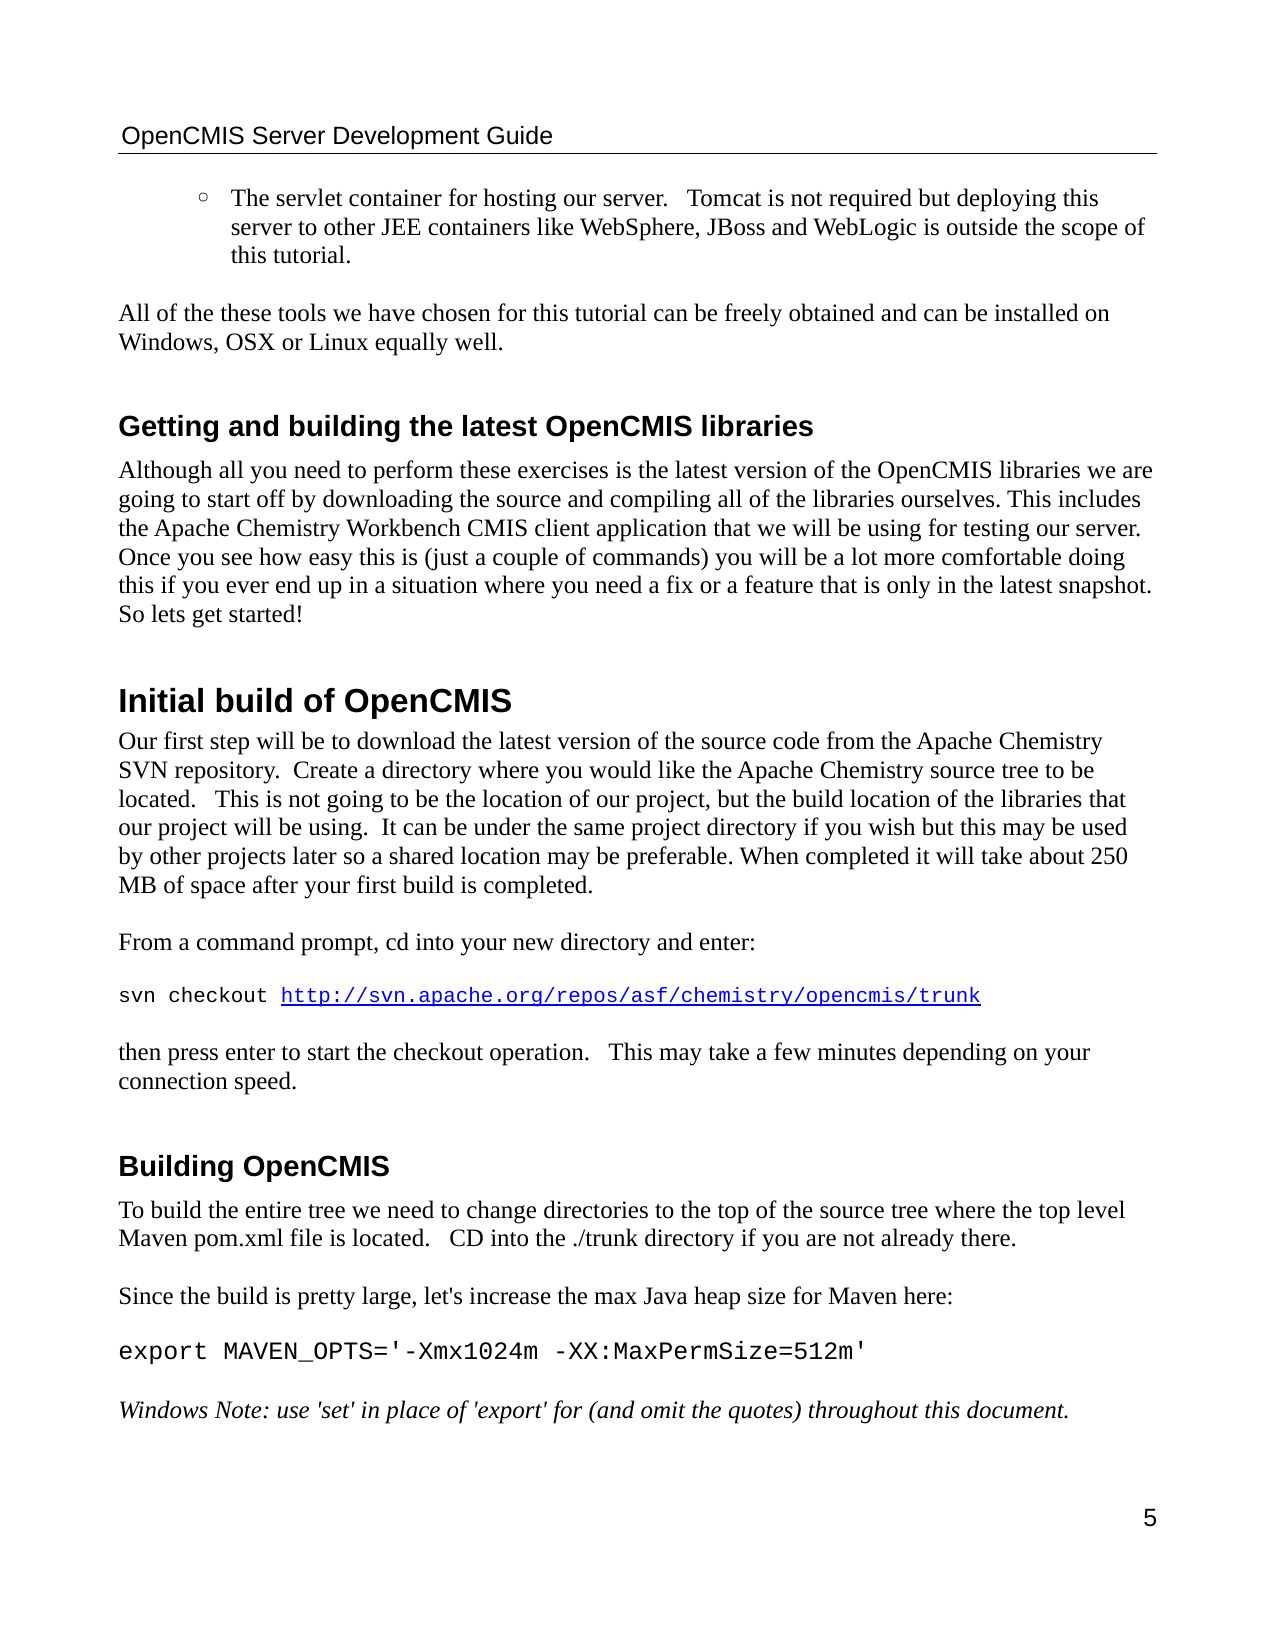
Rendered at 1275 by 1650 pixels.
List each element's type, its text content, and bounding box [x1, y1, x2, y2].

subtitle Getting and building the latest OpenCMIS libraries [118, 409, 1157, 443]
text export MAVEN_OPTS='-Xmx1024m -XX:MaxPermSize=512m' [118, 1338, 1157, 1367]
subtitle Building OpenCMIS [118, 1149, 1157, 1182]
subtitle Initial build of OpenCMIS [118, 682, 1157, 720]
text Windows Note: use 'set' in place of 'export' for (and omit the quotes) throughout this document. [118, 1395, 1157, 1424]
text All of the these tools we have chosen for this tutorial can be freely obtained and can be installed on Windows, OSX or Linux equally well. [118, 298, 1157, 356]
text Although all you need to perform these exercises is the latest version of the OpenCMIS libraries we are going to start off by downloading the source and compiling all of the libraries ourselves. This includes the Apache Chemistry Workbench CMIS client application that we will be using for testing our server. Once you see how easy this is (just a couple of commands) you will be a lot more comfortable doing this if you ever end up in a situation where you need a fix or a feature that is only in the latest snapshot. So lets get started! [118, 455, 1157, 628]
text Since the build is pretty large, let's increase the max Java heap size for Maven here: [118, 1281, 1157, 1310]
text then press enter to start the checkout operation. This may take a few minutes depending on your connection speed. [118, 1037, 1157, 1095]
text svn checkout http://svn.apache.org/repos/asf/chemistry/opencmis/trunk [118, 985, 1157, 1009]
list The servlet container for hosting our server. Tomcat is not required but deploying this server to other JEE containers like WebSphere, JBoss and WebLogic is outside the scope of this tutorial. [193, 183, 1157, 269]
text Our first step will be to download the latest version of the source code from the Apache Chemistry SVN repository. Create a directory where you would like the Apache Chemistry source tree to be located. This is not going to be the location of our project, but the build location of the libraries that our project will be using. It can be under the same project directory if you wish but this may be used by other projects later so a shared location may be preferable. When completed it will take about 250 MB of space after your first build is completed. [118, 726, 1157, 899]
text From a command prompt, cd into your new directory and enter: [118, 927, 1157, 956]
text To build the entire tree we need to change directories to the top of the source tree where the top level Maven pom.xml file is located. CD into the ./trunk directory if you are not already there. [118, 1195, 1157, 1252]
